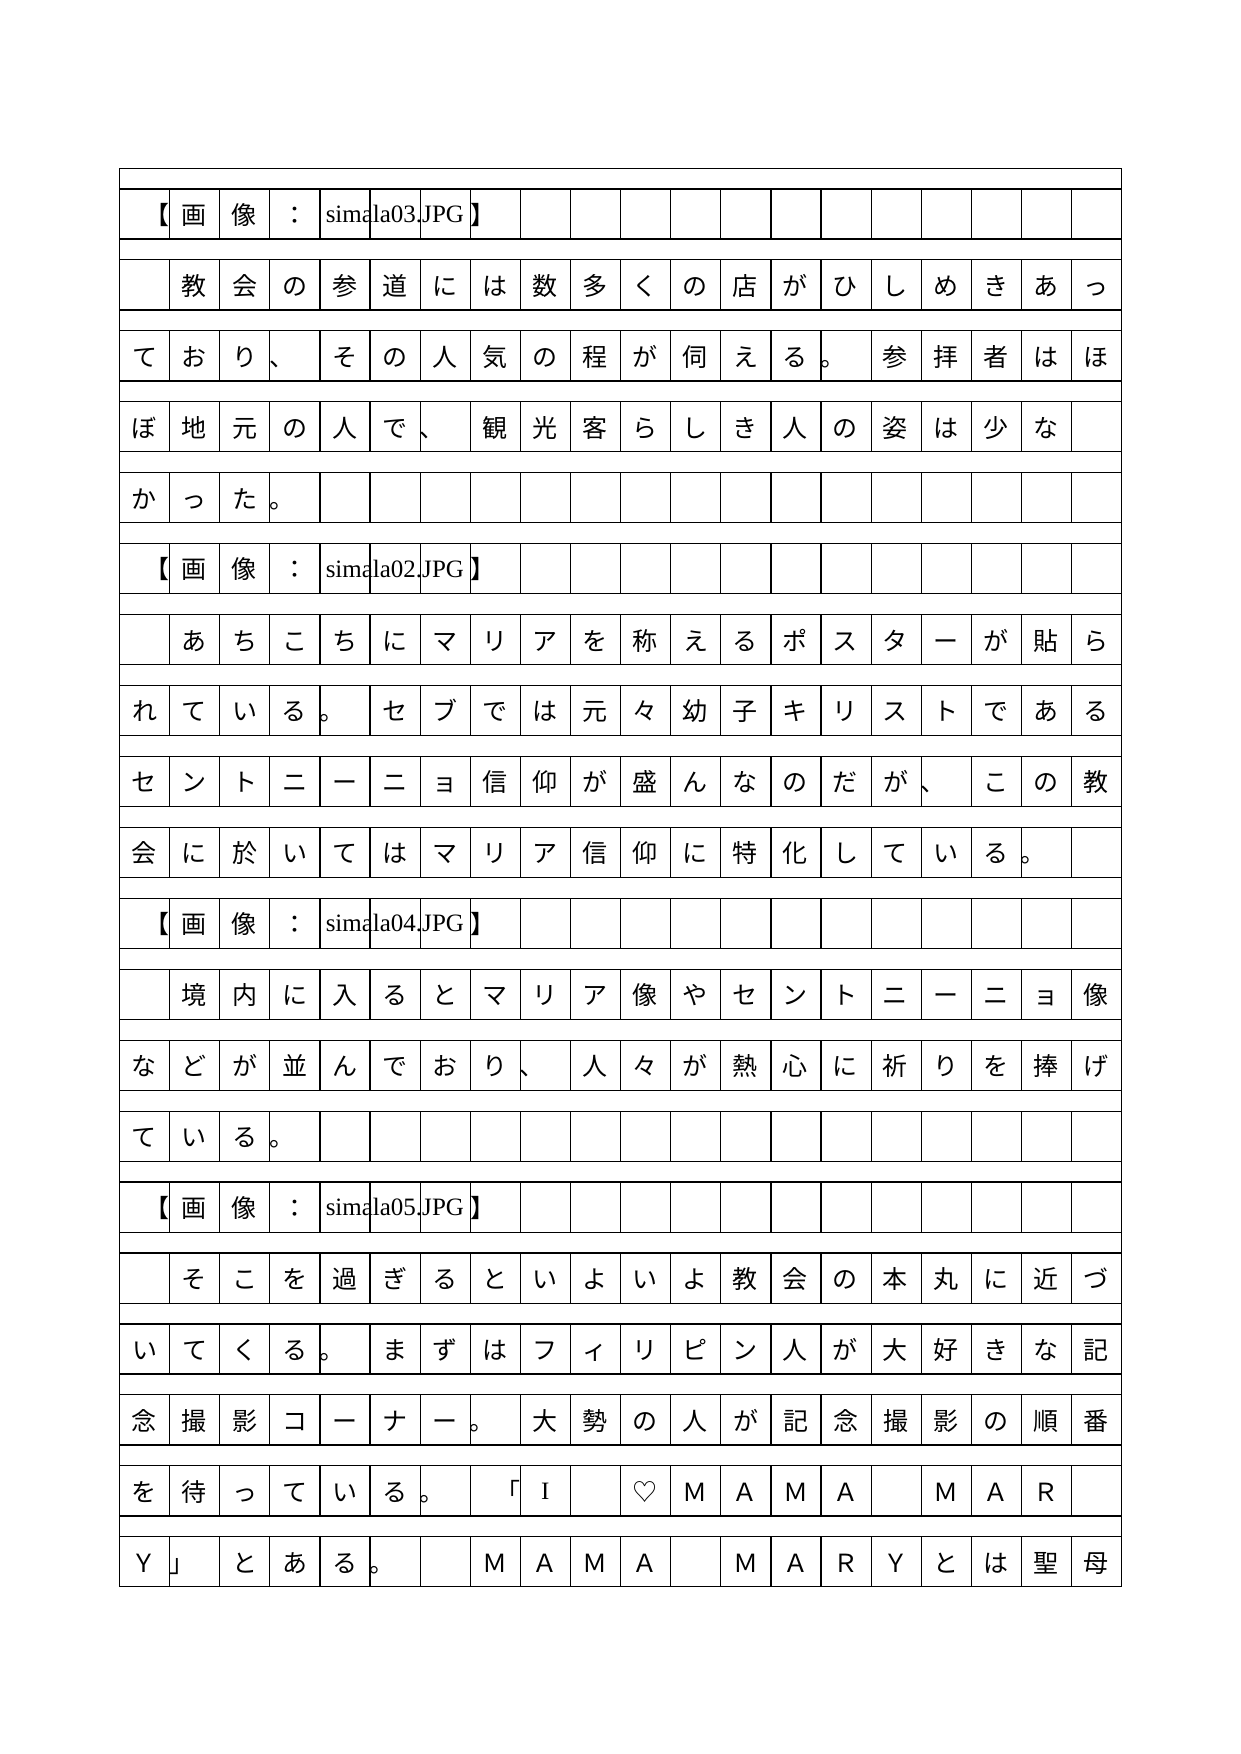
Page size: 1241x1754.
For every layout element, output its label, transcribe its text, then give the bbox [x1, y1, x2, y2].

text し [872, 260, 921, 309]
text 【画像：simala02.JPG】 [321, 544, 369, 593]
text ニ [270, 757, 319, 806]
text 【画像：simala02.JPG】 [621, 544, 670, 593]
text [120, 240, 1121, 259]
text ョ [421, 757, 470, 806]
text 。 [270, 1112, 319, 1161]
text [872, 473, 921, 522]
text [1022, 473, 1071, 522]
text に [270, 970, 319, 1019]
text 教 [1072, 757, 1121, 806]
text リ [521, 970, 570, 1019]
text [120, 382, 1121, 401]
text 【画像：simala05.JPG】 [321, 1183, 369, 1232]
text 【画像：simala05.JPG】 [972, 1183, 1021, 1232]
text 教 [721, 1254, 770, 1303]
text 【画像：simala02.JPG】 [972, 544, 1021, 593]
text [120, 665, 1121, 685]
text [120, 1020, 1121, 1040]
text 記 [772, 1395, 820, 1444]
text 子 [721, 686, 770, 735]
text Ｙ [120, 1537, 169, 1586]
text く [621, 260, 670, 309]
text ス [822, 615, 871, 664]
text は [371, 828, 420, 877]
text [120, 1233, 1121, 1252]
text [120, 807, 1121, 827]
text が [721, 1395, 770, 1444]
text 少 [972, 402, 1021, 451]
text 【画像：simala04.JPG】 [421, 899, 470, 948]
text ん [671, 757, 720, 806]
text 【画像：simala05.JPG】 [120, 1162, 1121, 1181]
text 。 [471, 1395, 520, 1444]
text 仰 [621, 828, 670, 877]
text 拝 [922, 331, 971, 380]
text ま [371, 1325, 420, 1373]
text ー [421, 1395, 470, 1444]
text 丸 [922, 1254, 971, 1303]
text ど [170, 1041, 219, 1090]
text ス [872, 686, 921, 735]
text の [671, 260, 720, 309]
text 気 [471, 331, 520, 380]
text 光 [521, 402, 570, 451]
text ピ [671, 1325, 720, 1373]
text 【画像：simala02.JPG】 [772, 544, 820, 593]
text っ [170, 473, 219, 522]
text 【画像：simala02.JPG】 [822, 544, 871, 593]
text き [721, 402, 770, 451]
text [822, 1112, 871, 1161]
text を [270, 1254, 319, 1303]
text 【画像：simala05.JPG】 [571, 1183, 620, 1232]
text [1072, 473, 1121, 522]
text の [371, 331, 420, 380]
text あ [1022, 686, 1071, 735]
text 称 [621, 615, 670, 664]
text い [220, 686, 269, 735]
text 影 [220, 1395, 269, 1444]
text 【画像：simala02.JPG】 [1022, 544, 1071, 593]
text [521, 473, 570, 522]
text 【画像：simala04.JPG】 [621, 899, 670, 948]
text る [772, 331, 820, 380]
text ♡ [621, 1466, 670, 1515]
text [120, 452, 1121, 472]
text 【画像：simala05.JPG】 [872, 1183, 921, 1232]
text 【画像：simala05.JPG】 [471, 1183, 520, 1232]
text ぎ [371, 1254, 420, 1303]
text を [571, 615, 620, 664]
text ア [571, 970, 620, 1019]
text ン [170, 757, 219, 806]
text お [421, 1041, 470, 1090]
text ら [621, 402, 670, 451]
text 熱 [721, 1041, 770, 1090]
text 【画像：simala05.JPG】 [1022, 1183, 1071, 1232]
text 撮 [170, 1395, 219, 1444]
text 【画像：simala05.JPG】 [421, 1183, 470, 1232]
text [872, 1466, 921, 1515]
text 影 [922, 1395, 971, 1444]
text [1022, 1112, 1071, 1161]
text Ｍ [471, 1537, 520, 1586]
text 人 [321, 402, 369, 451]
text [521, 1112, 570, 1161]
text 【画像：simala04.JPG】 [371, 899, 420, 948]
text 近 [1022, 1254, 1071, 1303]
text や [671, 970, 720, 1019]
text [120, 1091, 1121, 1111]
text の [972, 1395, 1021, 1444]
text い [621, 1254, 670, 1303]
text ぼ [120, 402, 169, 451]
text [471, 1112, 520, 1161]
text り [471, 1041, 520, 1090]
text て [120, 1112, 169, 1161]
text 伺 [671, 331, 720, 380]
text 母 [1072, 1537, 1121, 1586]
text 【画像：simala03.JPG】 [822, 190, 871, 238]
text が [872, 757, 921, 806]
text る [371, 1466, 420, 1515]
text き [972, 1325, 1021, 1373]
text 【画像：simala04.JPG】 [270, 899, 319, 948]
text 道 [371, 260, 420, 309]
text セ [120, 757, 169, 806]
text 参 [321, 260, 369, 309]
text 【画像：simala05.JPG】 [270, 1183, 319, 1232]
text 記 [1072, 1325, 1121, 1373]
text る [321, 1537, 369, 1586]
text フ [521, 1325, 570, 1373]
text 入 [321, 970, 369, 1019]
text 像 [621, 970, 670, 1019]
text [421, 1537, 470, 1586]
text [671, 473, 720, 522]
text を [972, 1041, 1021, 1090]
text 、 [270, 331, 319, 380]
text 、 [421, 402, 470, 451]
text そ [321, 331, 369, 380]
text 【画像：simala02.JPG】 [521, 544, 570, 593]
text 多 [571, 260, 620, 309]
text の [621, 1395, 670, 1444]
text て [270, 1466, 319, 1515]
text 会 [120, 828, 169, 877]
text な [721, 757, 770, 806]
text Ｍ [571, 1537, 620, 1586]
text [721, 473, 770, 522]
text [1072, 828, 1121, 877]
text て [321, 828, 369, 877]
text ブ [421, 686, 470, 735]
text [120, 970, 169, 1019]
text ー [321, 1395, 369, 1444]
text と [922, 1537, 971, 1586]
text る [371, 970, 420, 1019]
text [371, 473, 420, 522]
text Ｒ [1022, 1466, 1071, 1515]
text 大 [521, 1395, 570, 1444]
text 好 [922, 1325, 971, 1373]
text コ [270, 1395, 319, 1444]
text [922, 473, 971, 522]
text 撮 [872, 1395, 921, 1444]
text 会 [220, 260, 269, 309]
text 【画像：simala03.JPG】 [1072, 190, 1121, 238]
text [621, 473, 670, 522]
text 【画像：simala05.JPG】 [170, 1183, 219, 1232]
text 【画像：simala04.JPG】 [571, 899, 620, 948]
text [120, 949, 1121, 969]
text 【画像：simala02.JPG】 [170, 544, 219, 593]
text 。 [270, 473, 319, 522]
text り [220, 331, 269, 380]
text 、 [922, 757, 971, 806]
text 【画像：simala04.JPG】 [120, 878, 1121, 898]
text 人 [571, 1041, 620, 1090]
text [120, 1304, 1121, 1323]
text 参 [872, 331, 921, 380]
text し [671, 402, 720, 451]
text が [571, 757, 620, 806]
text 【画像：simala03.JPG】 [170, 190, 219, 238]
text [120, 260, 169, 309]
text Ｙ [872, 1537, 921, 1586]
text 【画像：simala04.JPG】 [721, 899, 770, 948]
text 【画像：simala02.JPG】 [120, 544, 169, 593]
text の [270, 402, 319, 451]
text き [972, 260, 1021, 309]
text を [120, 1466, 169, 1515]
text 本 [872, 1254, 921, 1303]
text ン [721, 1325, 770, 1373]
text ィ [571, 1325, 620, 1373]
text 【画像：simala05.JPG】 [822, 1183, 871, 1232]
text は [922, 402, 971, 451]
text 【画像：simala03.JPG】 [321, 190, 369, 238]
text 【画像：simala02.JPG】 [371, 544, 420, 593]
text マ [471, 970, 520, 1019]
text 【画像：simala03.JPG】 [120, 190, 169, 238]
text 【画像：simala05.JPG】 [671, 1183, 720, 1232]
text の [822, 1254, 871, 1303]
text ー [321, 757, 369, 806]
text が [822, 1325, 871, 1373]
text 【画像：simala03.JPG】 [120, 169, 1121, 188]
text 【画像：simala05.JPG】 [120, 1183, 169, 1232]
text 。 [421, 1466, 470, 1515]
text づ [1072, 1254, 1121, 1303]
text ー [922, 970, 971, 1019]
text 【画像：simala04.JPG】 [220, 899, 269, 948]
text リ [822, 686, 871, 735]
text に [170, 828, 219, 877]
text る [421, 1254, 470, 1303]
text 【画像：simala03.JPG】 [922, 190, 971, 238]
text 。 [1022, 828, 1071, 877]
text い [922, 828, 971, 877]
text 【画像：simala05.JPG】 [772, 1183, 820, 1232]
text [1072, 1112, 1121, 1161]
text ー [922, 615, 971, 664]
text よ [671, 1254, 720, 1303]
text 【画像：simala03.JPG】 [521, 190, 570, 238]
text あ [170, 615, 219, 664]
text あ [270, 1537, 319, 1586]
text と [220, 1537, 269, 1586]
text ョ [1022, 970, 1071, 1019]
text 々 [621, 686, 670, 735]
text 観 [471, 402, 520, 451]
text 【画像：simala03.JPG】 [872, 190, 921, 238]
text 於 [220, 828, 269, 877]
text が [671, 1041, 720, 1090]
text 人 [421, 331, 470, 380]
text で [471, 686, 520, 735]
text た [220, 473, 269, 522]
text こ [972, 757, 1021, 806]
text に [671, 828, 720, 877]
text 化 [772, 828, 820, 877]
text 【画像：simala04.JPG】 [772, 899, 820, 948]
text 信 [471, 757, 520, 806]
text 【画像：simala04.JPG】 [972, 899, 1021, 948]
text て [170, 686, 219, 735]
text い [321, 1466, 369, 1515]
text 【画像：simala03.JPG】 [772, 190, 820, 238]
text 盛 [621, 757, 670, 806]
text こ [220, 1254, 269, 1303]
text ん [321, 1041, 369, 1090]
text セ [371, 686, 420, 735]
text 仰 [521, 757, 570, 806]
text い [120, 1325, 169, 1373]
text [471, 473, 520, 522]
text 地 [170, 402, 219, 451]
text で [371, 1041, 420, 1090]
text Ａ [972, 1466, 1021, 1515]
text い [170, 1112, 219, 1161]
text い [521, 1254, 570, 1303]
text 【画像：simala04.JPG】 [671, 899, 720, 948]
text Ｒ [822, 1537, 871, 1586]
text 順 [1022, 1395, 1071, 1444]
text え [671, 615, 720, 664]
text 程 [571, 331, 620, 380]
text マ [421, 828, 470, 877]
text ナ [371, 1395, 420, 1444]
text Ａ [772, 1537, 820, 1586]
text 者 [972, 331, 1021, 380]
text 【画像：simala03.JPG】 [1022, 190, 1071, 238]
text リ [471, 615, 520, 664]
text [120, 736, 1121, 756]
text ア [521, 828, 570, 877]
text る [220, 1112, 269, 1161]
text 【画像：simala04.JPG】 [822, 899, 871, 948]
text る [972, 828, 1021, 877]
text 」 [170, 1537, 219, 1586]
text 【画像：simala04.JPG】 [120, 899, 169, 948]
text [822, 473, 871, 522]
text 特 [721, 828, 770, 877]
text 並 [270, 1041, 319, 1090]
text に [822, 1041, 871, 1090]
text 【画像：simala05.JPG】 [1072, 1183, 1121, 1232]
text Ｍ [721, 1537, 770, 1586]
text 、 [521, 1041, 570, 1090]
text 【画像：simala04.JPG】 [321, 899, 369, 948]
text 【画像：simala03.JPG】 [721, 190, 770, 238]
text [120, 1446, 1121, 1465]
text っ [1072, 260, 1121, 309]
text に [972, 1254, 1021, 1303]
text な [1022, 402, 1071, 451]
text 客 [571, 402, 620, 451]
text 【画像：simala02.JPG】 [421, 544, 470, 593]
text 数 [521, 260, 570, 309]
text 【画像：simala02.JPG】 [270, 544, 319, 593]
text く [220, 1325, 269, 1373]
text [621, 1112, 670, 1161]
text 。 [321, 686, 369, 735]
text に [371, 615, 420, 664]
text 【画像：simala04.JPG】 [872, 899, 921, 948]
text [571, 1466, 620, 1515]
text 【画像：simala03.JPG】 [270, 190, 319, 238]
text 会 [772, 1254, 820, 1303]
text 念 [120, 1395, 169, 1444]
text 勢 [571, 1395, 620, 1444]
text 【画像：simala02.JPG】 [1072, 544, 1121, 593]
text 【画像：simala03.JPG】 [671, 190, 720, 238]
text [1072, 1466, 1121, 1515]
text 【画像：simala04.JPG】 [1022, 899, 1071, 948]
text げ [1072, 1041, 1121, 1090]
text こ [270, 615, 319, 664]
text だ [822, 757, 871, 806]
text 【画像：simala02.JPG】 [922, 544, 971, 593]
text そ [170, 1254, 219, 1303]
text 待 [170, 1466, 219, 1515]
text は [1022, 331, 1071, 380]
text な [120, 1041, 169, 1090]
text 【画像：simala04.JPG】 [521, 899, 570, 948]
text 【画像：simala02.JPG】 [571, 544, 620, 593]
text [371, 1112, 420, 1161]
text っ [220, 1466, 269, 1515]
text ン [772, 970, 820, 1019]
text て [872, 828, 921, 877]
text ほ [1072, 331, 1121, 380]
text 元 [220, 402, 269, 451]
text 【画像：simala03.JPG】 [220, 190, 269, 238]
text [120, 311, 1121, 330]
text リ [621, 1325, 670, 1373]
text [671, 1112, 720, 1161]
text は [521, 686, 570, 735]
text Ａ [822, 1466, 871, 1515]
text 【画像：simala02.JPG】 [671, 544, 720, 593]
text 店 [721, 260, 770, 309]
text よ [571, 1254, 620, 1303]
text 人 [671, 1395, 720, 1444]
text 。 [371, 1537, 420, 1586]
text 「 [471, 1466, 520, 1515]
text [421, 473, 470, 522]
text [120, 1375, 1121, 1394]
text Ａ [521, 1537, 570, 1586]
text 像 [1072, 970, 1121, 1019]
text と [471, 1254, 520, 1303]
text え [721, 331, 770, 380]
text 人 [772, 1325, 820, 1373]
text ト [922, 686, 971, 735]
text 境 [170, 970, 219, 1019]
text ポ [772, 615, 820, 664]
text [321, 473, 369, 522]
text 人 [772, 402, 820, 451]
text 【画像：simala03.JPG】 [972, 190, 1021, 238]
text I [521, 1466, 570, 1515]
text タ [872, 615, 921, 664]
text に [421, 260, 470, 309]
text 【画像：simala02.JPG】 [471, 544, 520, 593]
text 【画像：simala05.JPG】 [922, 1183, 971, 1232]
text 【画像：simala03.JPG】 [471, 190, 520, 238]
text 番 [1072, 1395, 1121, 1444]
text Ｍ [671, 1466, 720, 1515]
text の [521, 331, 570, 380]
text 教 [170, 260, 219, 309]
text [972, 473, 1021, 522]
text で [371, 402, 420, 451]
text ひ [822, 260, 871, 309]
text る [270, 686, 319, 735]
text で [972, 686, 1021, 735]
text [421, 1112, 470, 1161]
text 。 [822, 331, 871, 380]
text 幼 [671, 686, 720, 735]
text の [270, 260, 319, 309]
text 念 [822, 1395, 871, 1444]
text は [471, 1325, 520, 1373]
text 捧 [1022, 1041, 1071, 1090]
text の [822, 402, 871, 451]
text キ [772, 686, 820, 735]
text ト [822, 970, 871, 1019]
text 大 [872, 1325, 921, 1373]
text 【画像：simala03.JPG】 [421, 190, 470, 238]
text ず [421, 1325, 470, 1373]
text れ [120, 686, 169, 735]
text の [1022, 757, 1071, 806]
text て [170, 1325, 219, 1373]
text [120, 615, 169, 664]
text あ [1022, 260, 1071, 309]
text ト [220, 757, 269, 806]
text 心 [772, 1041, 820, 1090]
text リ [471, 828, 520, 877]
text 祈 [872, 1041, 921, 1090]
text 。 [321, 1325, 369, 1373]
text か [120, 473, 169, 522]
text 元 [571, 686, 620, 735]
text 【画像：simala02.JPG】 [220, 544, 269, 593]
text 【画像：simala02.JPG】 [721, 544, 770, 593]
text 信 [571, 828, 620, 877]
text 姿 [872, 402, 921, 451]
text て [120, 331, 169, 380]
text 【画像：simala04.JPG】 [471, 899, 520, 948]
text [972, 1112, 1021, 1161]
text る [270, 1325, 319, 1373]
text は [471, 260, 520, 309]
text [671, 1537, 720, 1586]
text [772, 1112, 820, 1161]
text ニ [872, 970, 921, 1019]
text [120, 594, 1121, 614]
text る [721, 615, 770, 664]
text 【画像：simala03.JPG】 [371, 190, 420, 238]
text 貼 [1022, 615, 1071, 664]
text 聖 [1022, 1537, 1071, 1586]
text [120, 1254, 169, 1303]
text 【画像：simala05.JPG】 [220, 1183, 269, 1232]
text の [772, 757, 820, 806]
text い [270, 828, 319, 877]
text は [972, 1537, 1021, 1586]
text め [922, 260, 971, 309]
text 【画像：simala02.JPG】 [872, 544, 921, 593]
text [922, 1112, 971, 1161]
text 【画像：simala04.JPG】 [922, 899, 971, 948]
text が [621, 331, 670, 380]
text 【画像：simala04.JPG】 [1072, 899, 1121, 948]
text と [421, 970, 470, 1019]
text が [220, 1041, 269, 1090]
text ら [1072, 615, 1121, 664]
text Ｍ [772, 1466, 820, 1515]
text Ａ [621, 1537, 670, 1586]
text る [1072, 686, 1121, 735]
text マ [421, 615, 470, 664]
text [772, 473, 820, 522]
text セ [721, 970, 770, 1019]
text 【画像：simala03.JPG】 [571, 190, 620, 238]
text 【画像：simala05.JPG】 [371, 1183, 420, 1232]
text 【画像：simala02.JPG】 [120, 523, 1121, 543]
text ち [220, 615, 269, 664]
text 過 [321, 1254, 369, 1303]
text 【画像：simala05.JPG】 [621, 1183, 670, 1232]
text お [170, 331, 219, 380]
text [1072, 402, 1121, 451]
text Ｍ [922, 1466, 971, 1515]
text [321, 1112, 369, 1161]
text [571, 473, 620, 522]
text [120, 1517, 1121, 1536]
text 内 [220, 970, 269, 1019]
text ニ [972, 970, 1021, 1019]
text 【画像：simala04.JPG】 [170, 899, 219, 948]
text 【画像：simala03.JPG】 [621, 190, 670, 238]
text ア [521, 615, 570, 664]
text ニ [371, 757, 420, 806]
text り [922, 1041, 971, 1090]
text [721, 1112, 770, 1161]
text ち [321, 615, 369, 664]
text 【画像：simala05.JPG】 [721, 1183, 770, 1232]
text な [1022, 1325, 1071, 1373]
text し [822, 828, 871, 877]
text 【画像：simala05.JPG】 [521, 1183, 570, 1232]
text [872, 1112, 921, 1161]
text が [972, 615, 1021, 664]
text Ａ [721, 1466, 770, 1515]
text 々 [621, 1041, 670, 1090]
text が [772, 260, 820, 309]
text [571, 1112, 620, 1161]
